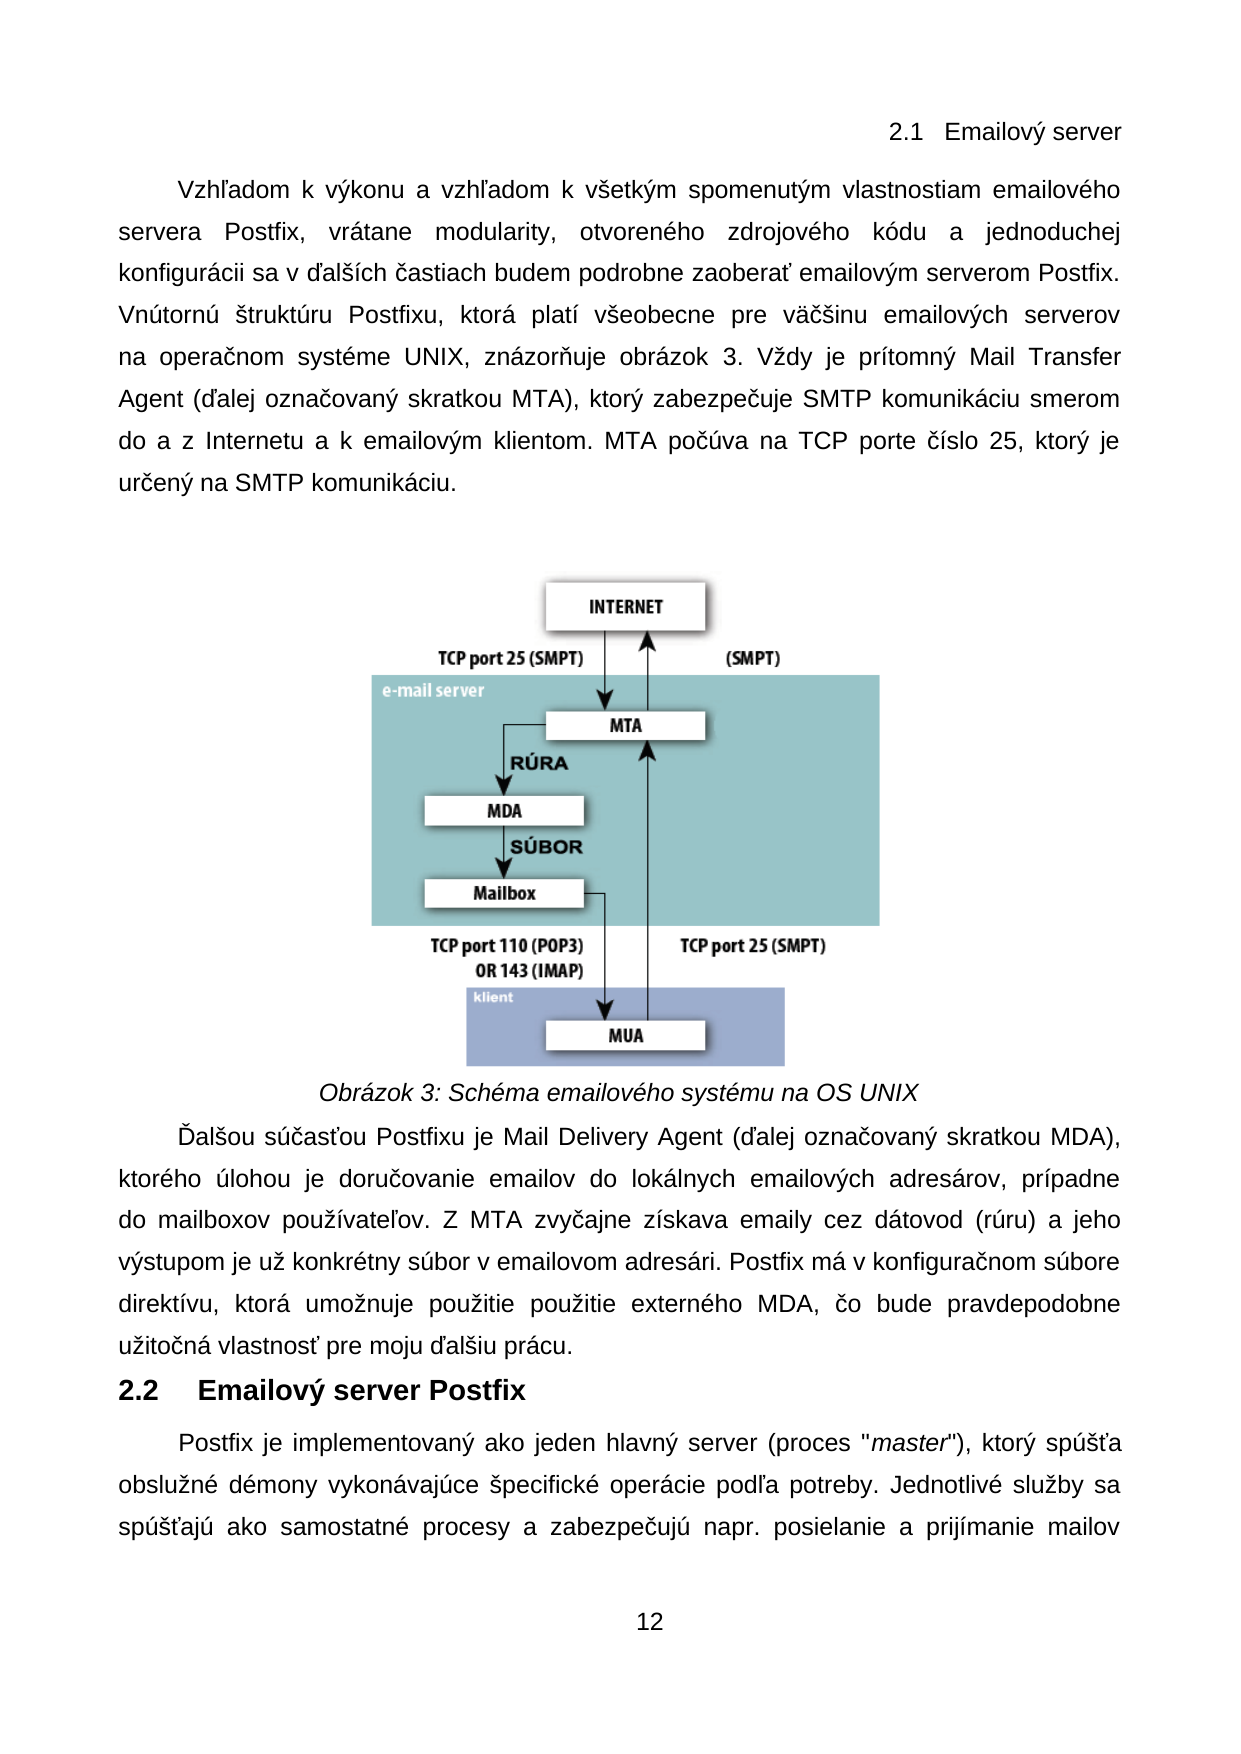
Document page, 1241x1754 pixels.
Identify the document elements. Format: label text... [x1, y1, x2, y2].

subtitle Emailový server Postfix [118, 1374, 1122, 1406]
text Obrázok 3: Schéma emailového systému na OS UNIX [300, 552, 940, 1107]
text Ďalšou súčasťou Postfixu je Mail Delivery Agent (ďalej označovaný skratkou MDA), ktorého úlohou je doručovanie emailov do lokálnych emailových adresárov, prípadne do mailboxov používateľov. Z MTA zvyčajne získava emaily cez dátovod (rúru) a jeho výstupom je už konkrétny súbor v emailovom adresári. Postfix má v konfiguračnom súbore direktívu, ktorá umožnuje použitie použitie externého MDA, čo bude pravdepodobne užitočná vlastnosť pre moju ďalšiu prácu. [118, 552, 1122, 1360]
text Vzhľadom k výkonu a vzhľadom k všetkým spomenutým vlastnostiam emailového servera Postfix, vrátane modularity, otvoreného zdrojového kódu a jednoduchej konfigurácii sa v ďalších častiach budem podrobne zaoberať emailovým serverom Postfix. Vnútornú štruktúru Postfixu, ktorá platí všeobecne pre väčšinu emailových serverov na operačnom systéme UNIX, znázorňuje obrázok 3. Vždy je prítomný Mail Transfer Agent (ďalej označovaný skratkou MTA), ktorý zabezpečuje SMTP komunikáciu smerom do a z Internetu a k emailovým klientom. MTA počúva na TCP porte číslo 25, ktorý je určený na SMTP komunikáciu. [118, 176, 1122, 497]
text Postfix je implementovaný ako jeden hlavný server (proces "master"), ktorý spúšťa obslužné démony vykonávajúce špecifické operácie podľa potreby. Jednotlivé služby sa spúšťajú ako samostatné procesy a zabezpečujú napr. posielanie a prijímanie mailov [118, 1429, 1122, 1541]
picture [344, 561, 905, 1080]
